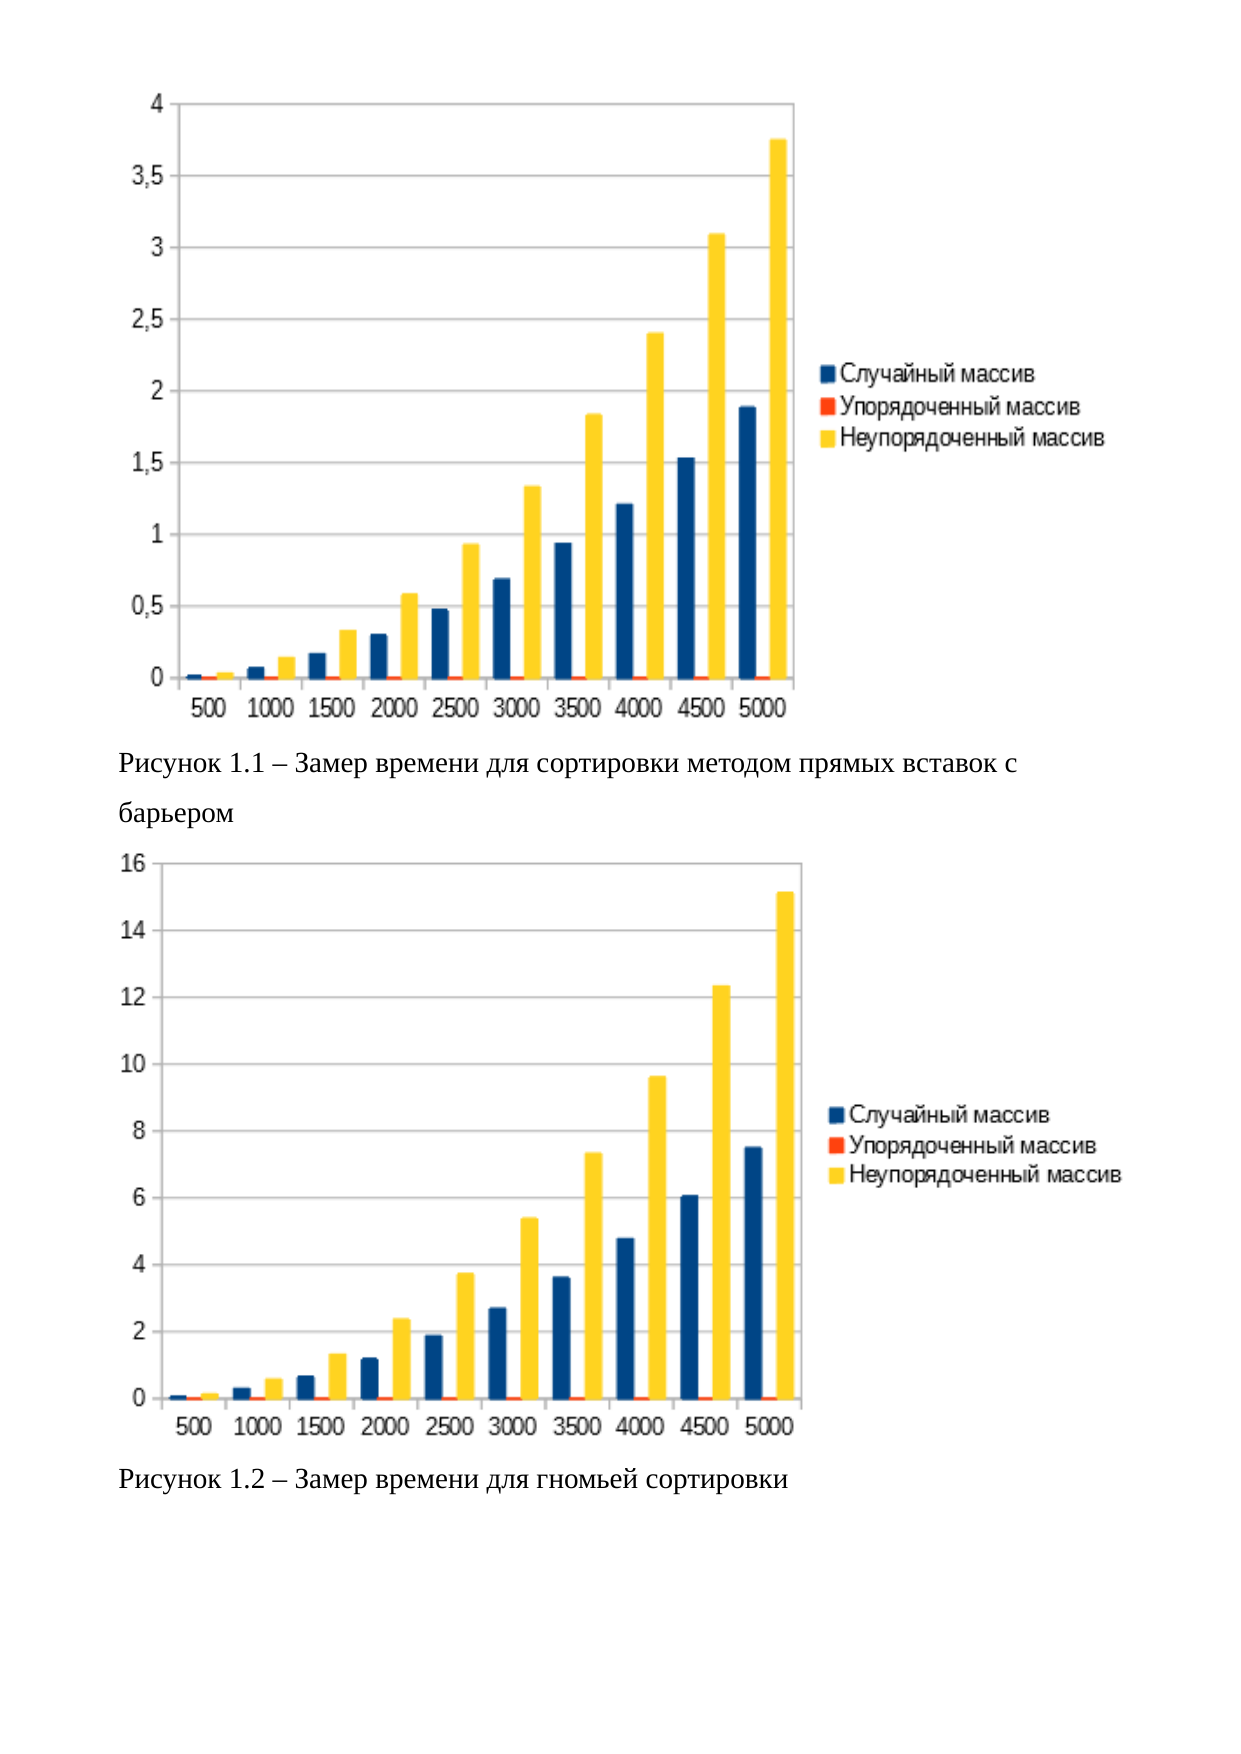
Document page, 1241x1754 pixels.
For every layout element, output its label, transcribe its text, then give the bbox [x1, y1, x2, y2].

text Рисунок 1.2 – Замер времени для гномьей сортировки [118, 1445, 1122, 1494]
text Рисунок 1.1 – Замер времени для сортировки методом прямых вставок с барьером [118, 729, 1122, 829]
